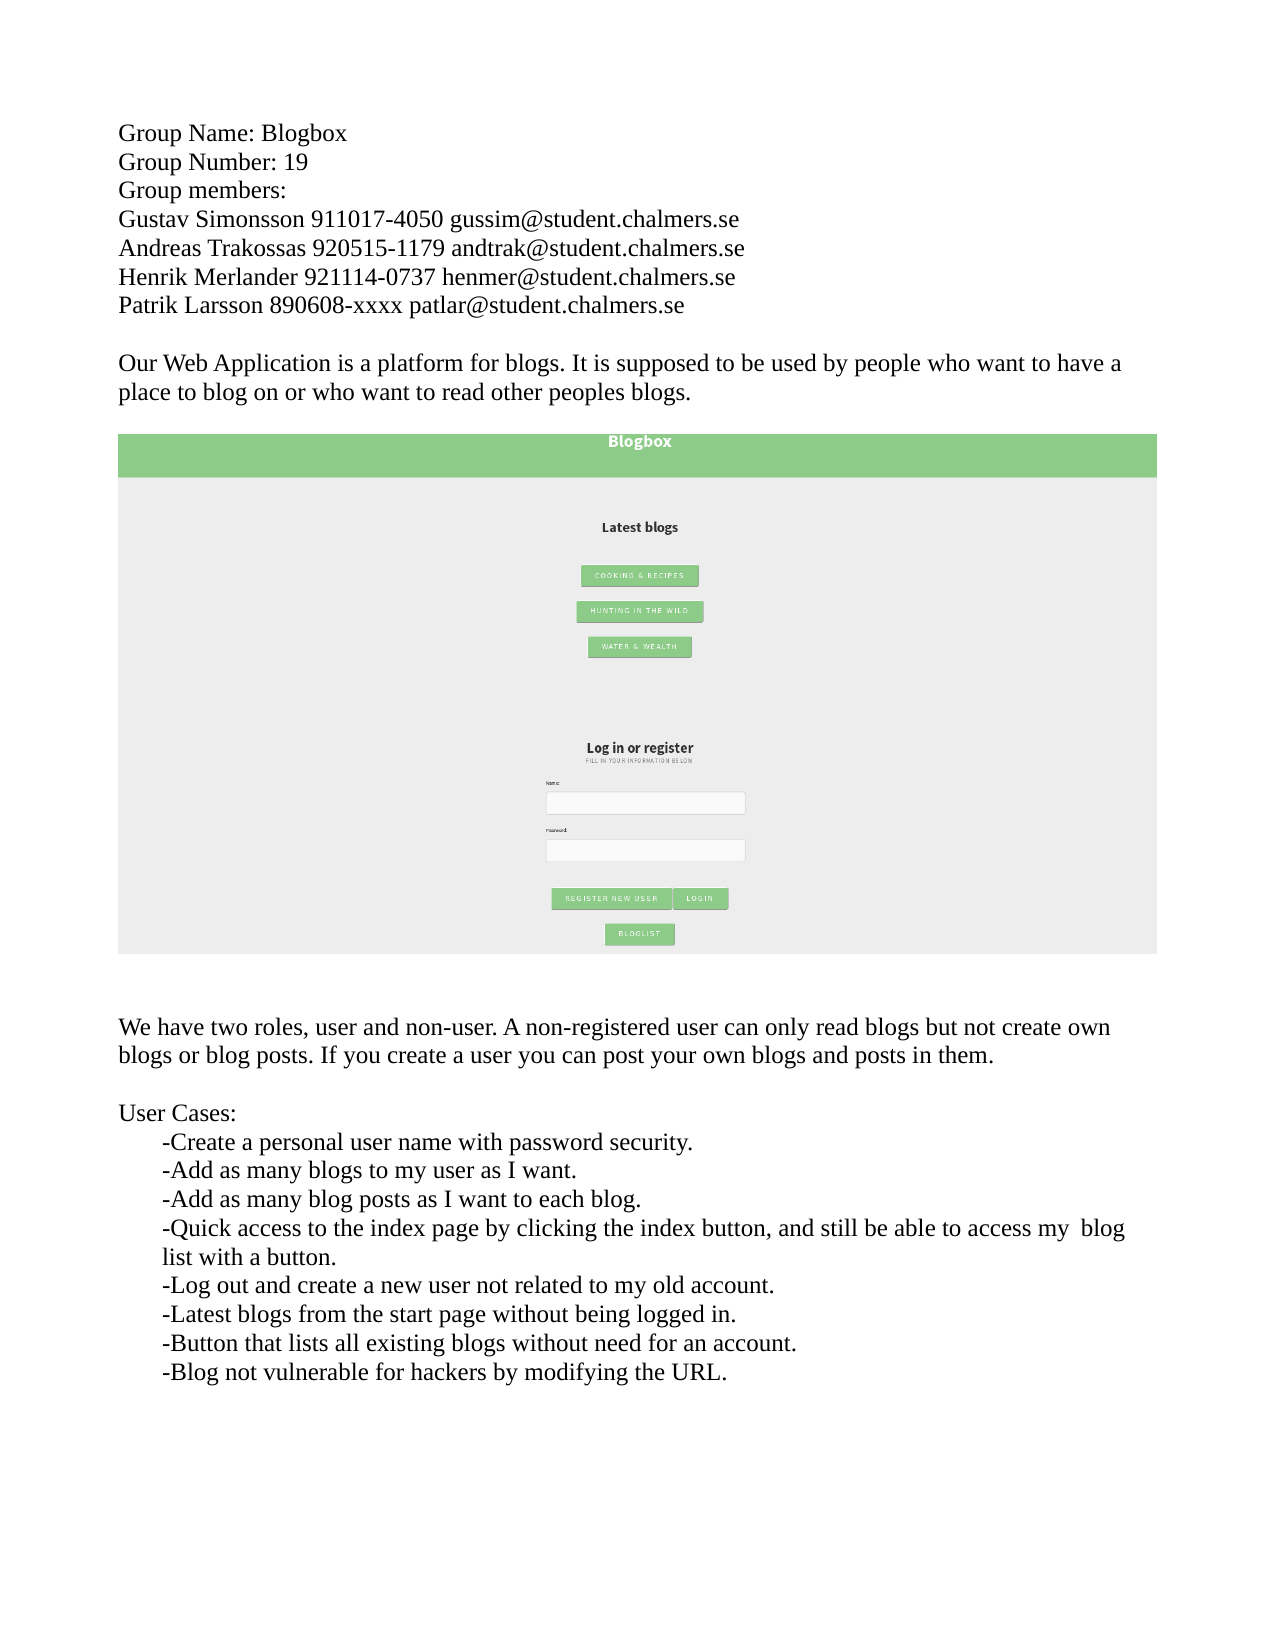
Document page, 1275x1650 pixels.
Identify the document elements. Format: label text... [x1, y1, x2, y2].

text -Blog not vulnerable for hackers by modifying the URL. [118, 1357, 1157, 1385]
text Henrik Merlander 921114-0737 henmer@student.chalmers.se [118, 262, 1157, 291]
text User Cases: [118, 1098, 1157, 1127]
text Our Web Application is a platform for blogs. It is supposed to be used by people who want to have a place to blog on or who want to read other peoples blogs. [118, 348, 1157, 406]
text -Create a personal user name with password security. [118, 1127, 1157, 1155]
text -Log out and create a new user not related to my old account. [118, 1270, 1157, 1299]
picture [118, 434, 1157, 954]
text Group Name: Blogbox [118, 118, 1157, 147]
text Patrik Larsson 890608-xxxx patlar@student.chalmers.se [118, 291, 1157, 319]
text -Quick access to the index page by clicking the index button, and still be able to access my blog list with a button. [118, 1213, 1157, 1270]
text We have two roles, user and non-user. A non-registered user can only read blogs but not create own blogs or blog posts. If you create a user you can post your own blogs and posts in them. [118, 1012, 1157, 1069]
text Andreas Trakossas 920515-1179 andtrak@student.chalmers.se [118, 233, 1157, 262]
text -Add as many blogs to my user as I want. [118, 1155, 1157, 1184]
text Gustav Simonsson 911017-4050 gussim@student.chalmers.se [118, 204, 1157, 233]
text -Button that lists all existing blogs without need for an account. [118, 1328, 1157, 1357]
text -Add as many blog posts as I want to each blog. [118, 1184, 1157, 1213]
text -Latest blogs from the start page without being logged in. [118, 1299, 1157, 1328]
text Group Number: 19 [118, 147, 1157, 176]
text Group members: [118, 176, 1157, 204]
